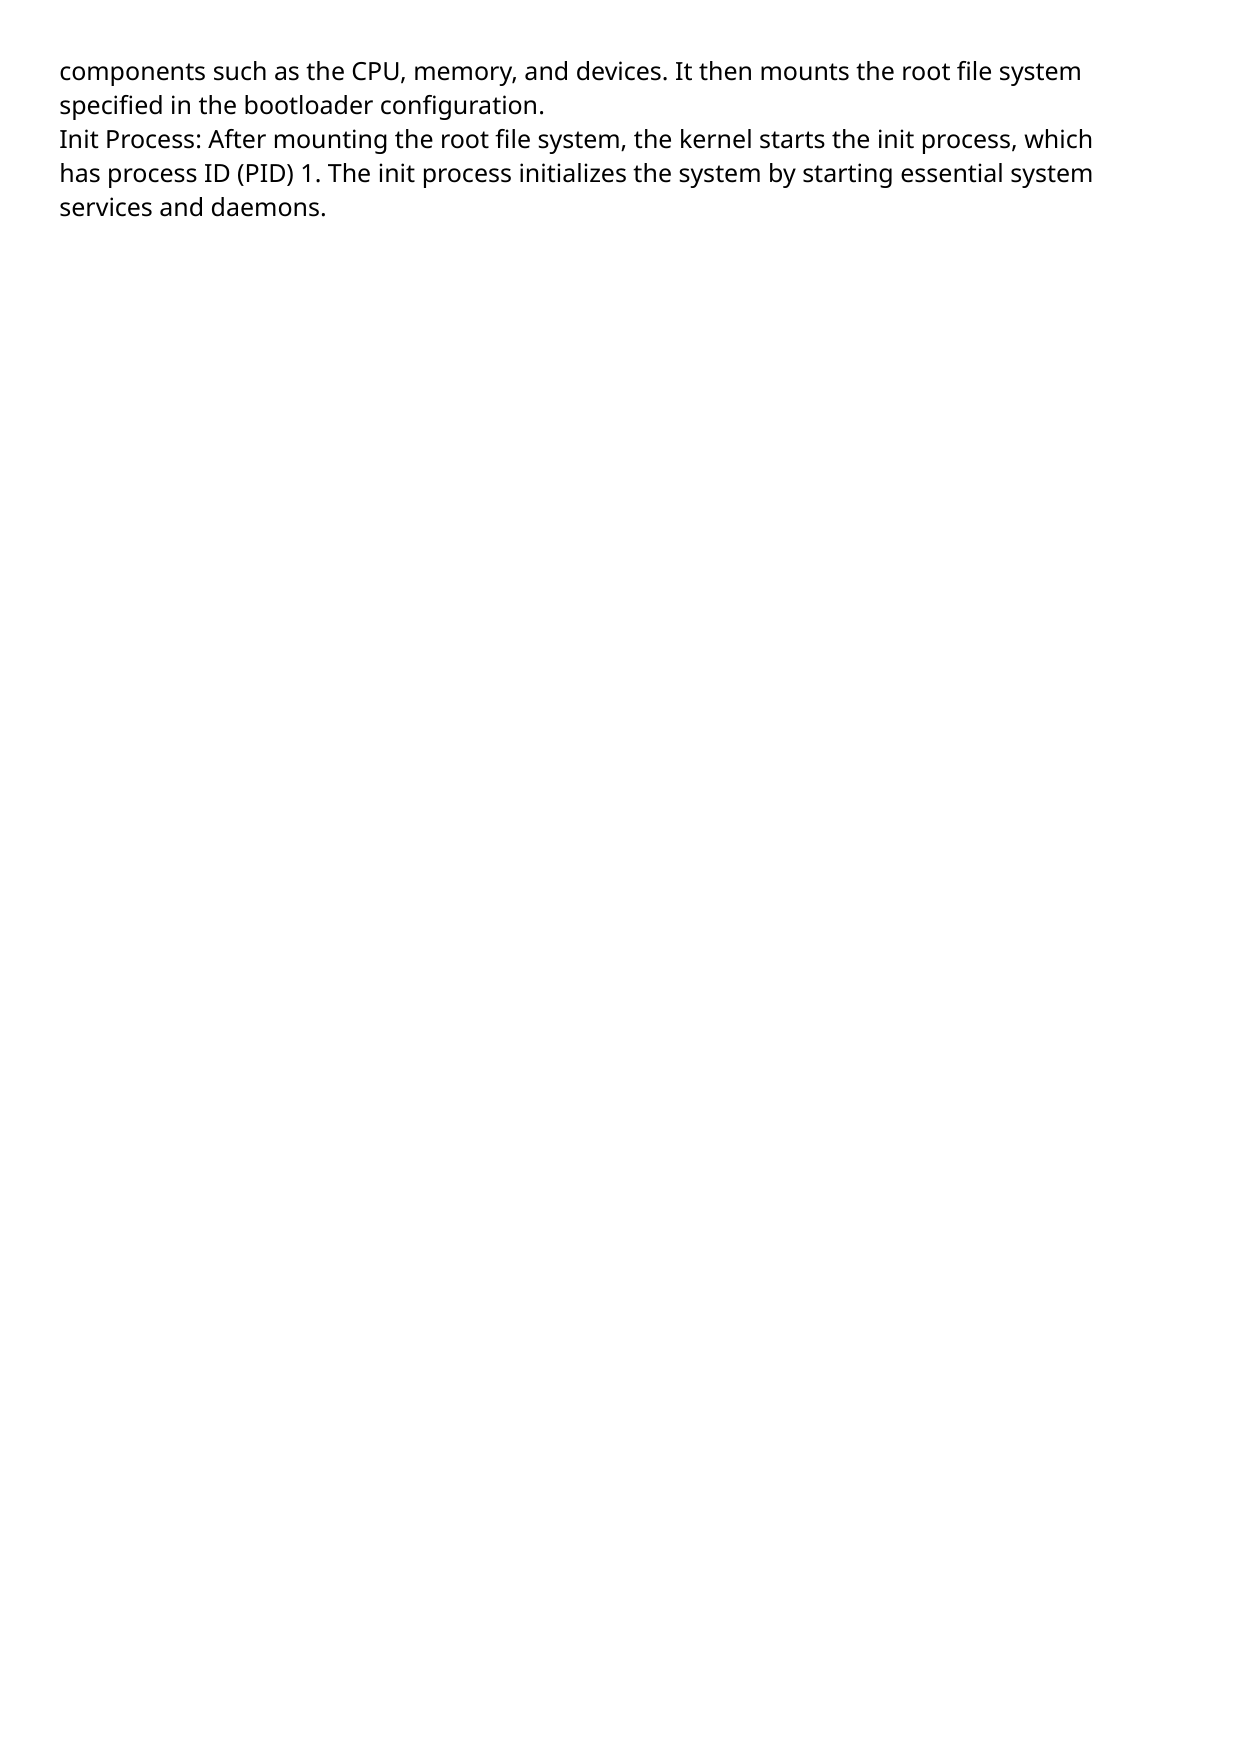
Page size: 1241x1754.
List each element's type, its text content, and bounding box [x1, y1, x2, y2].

text components such as the CPU, memory, and devices. It then mounts the root file system specified in the bootloader configuration. Init Process: After mounting the root file system, the kernel starts the init process, which has process ID (PID) 1. The init process initializes the system by starting essential system services and daemons. [59, 53, 1128, 224]
